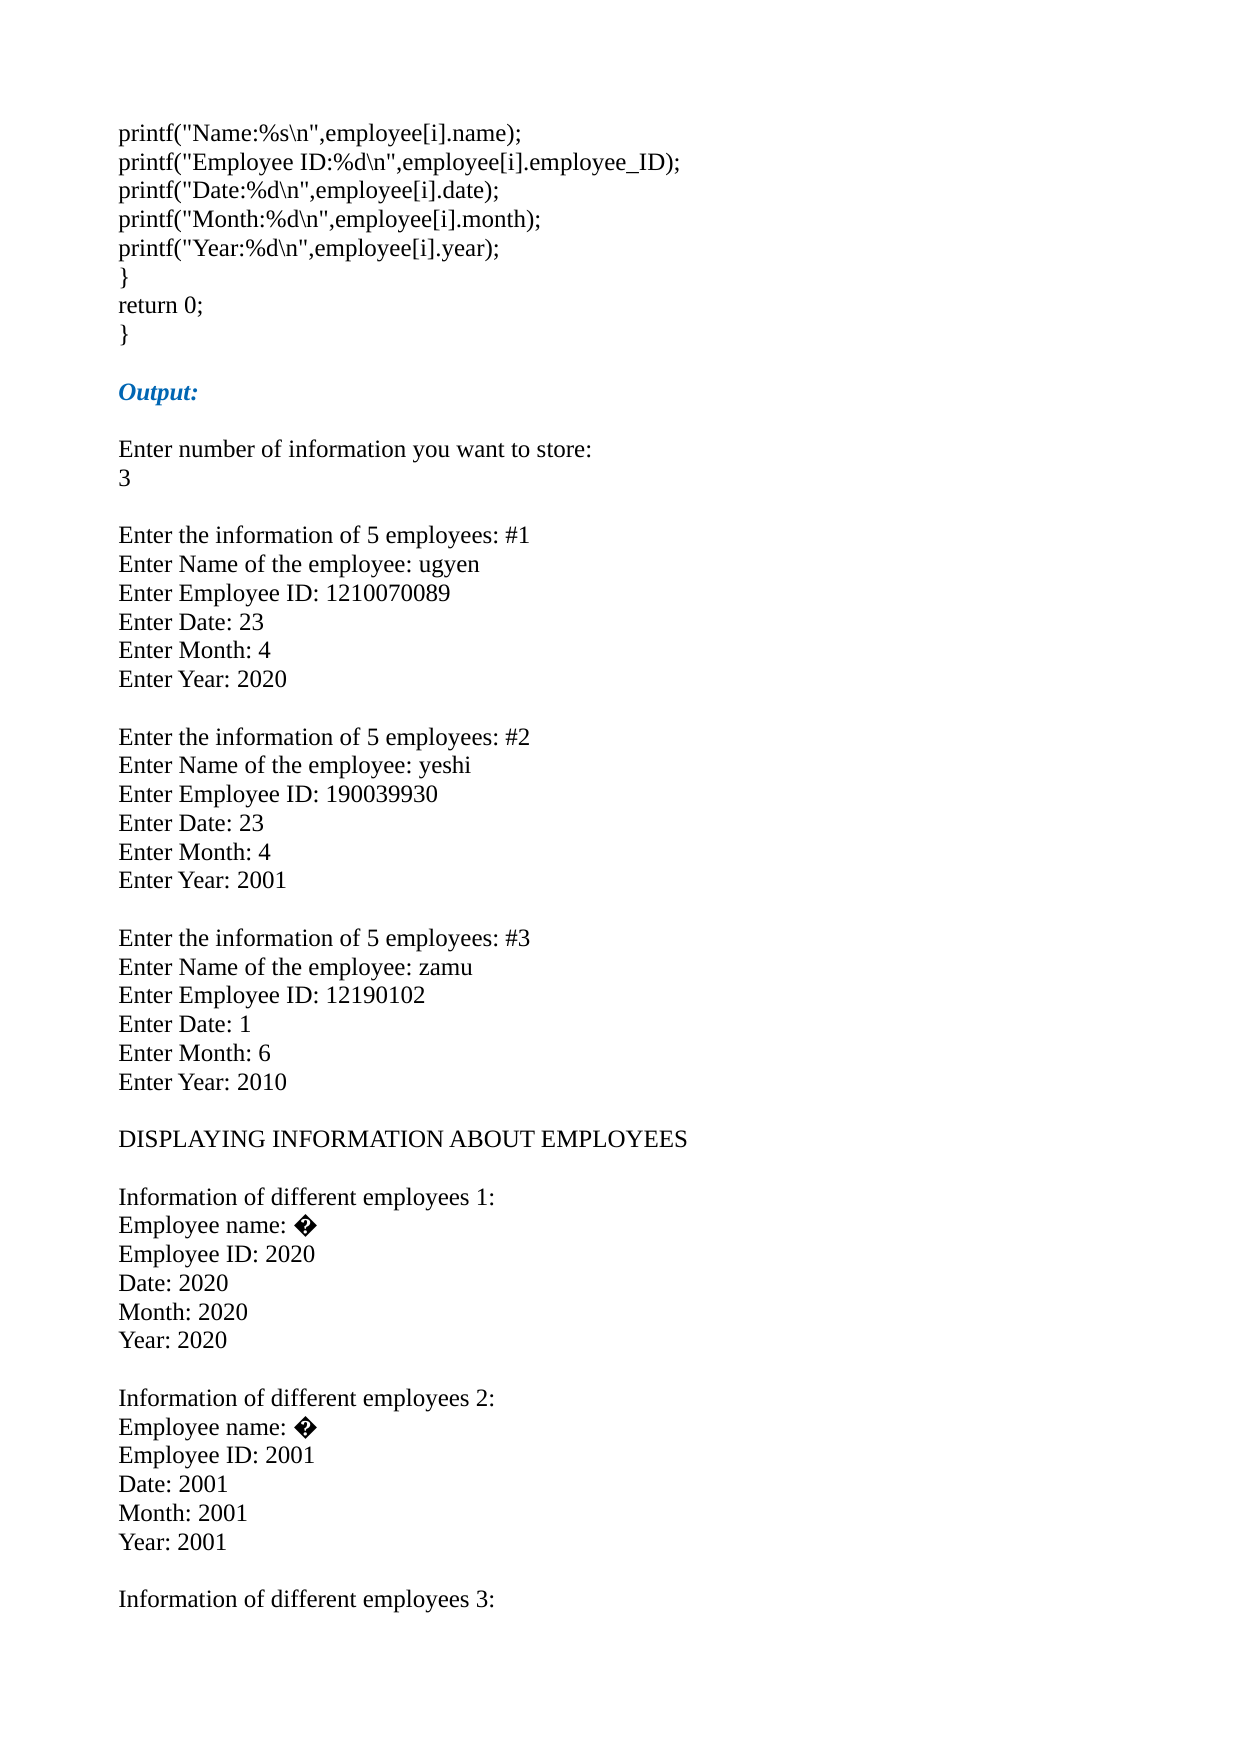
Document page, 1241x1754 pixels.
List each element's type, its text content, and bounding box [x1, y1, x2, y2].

text Output: [118, 377, 1122, 406]
text Enter Year: 2020 [118, 664, 1122, 693]
text Information of different employees 2: [118, 1383, 1122, 1412]
text Enter Name of the employee: yeshi [118, 751, 1122, 779]
text Enter Name of the employee: zamu [118, 952, 1122, 981]
text Information of different employees 3: [118, 1584, 1122, 1613]
text Enter Month: 6 [118, 1038, 1122, 1067]
text Month: 2020 [118, 1297, 1122, 1326]
text Year: 2020 [118, 1326, 1122, 1354]
text Enter the information of 5 employees: #1 [118, 521, 1122, 549]
text Enter Employee ID: 190039930 [118, 779, 1122, 808]
text Enter Month: 4 [118, 837, 1122, 866]
text Enter Date: 23 [118, 607, 1122, 636]
text return 0; [118, 291, 1122, 319]
text Enter Employee ID: 12190102 [118, 981, 1122, 1009]
text printf("Name:%s\n",employee[i].name); [118, 118, 1122, 147]
text Year: 2001 [118, 1527, 1122, 1556]
text Employee name: � [118, 1412, 1122, 1441]
text Date: 2001 [118, 1469, 1122, 1498]
text Enter Date: 1 [118, 1009, 1122, 1038]
text 3 [118, 463, 1122, 492]
text Enter Date: 23 [118, 808, 1122, 837]
text Enter Name of the employee: ugyen [118, 549, 1122, 578]
text printf("Employee ID:%d\n",employee[i].employee_ID); [118, 147, 1122, 176]
text Enter the information of 5 employees: #3 [118, 923, 1122, 952]
text } [118, 319, 1122, 348]
text Employee ID: 2001 [118, 1441, 1122, 1469]
text printf("Month:%d\n",employee[i].month); [118, 204, 1122, 233]
text Enter number of information you want to store: [118, 434, 1122, 463]
text Month: 2001 [118, 1498, 1122, 1527]
text Employee name: � [118, 1211, 1122, 1239]
text printf("Year:%d\n",employee[i].year); [118, 233, 1122, 262]
text printf("Date:%d\n",employee[i].date); [118, 176, 1122, 204]
text Enter Year: 2010 [118, 1067, 1122, 1096]
text } [118, 262, 1122, 291]
text Enter the information of 5 employees: #2 [118, 722, 1122, 751]
text DISPLAYING INFORMATION ABOUT EMPLOYEES [118, 1124, 1122, 1153]
text Employee ID: 2020 [118, 1239, 1122, 1268]
text Information of different employees 1: [118, 1182, 1122, 1211]
text Enter Month: 4 [118, 636, 1122, 664]
text Date: 2020 [118, 1268, 1122, 1297]
text Enter Employee ID: 1210070089 [118, 578, 1122, 607]
text Enter Year: 2001 [118, 866, 1122, 894]
